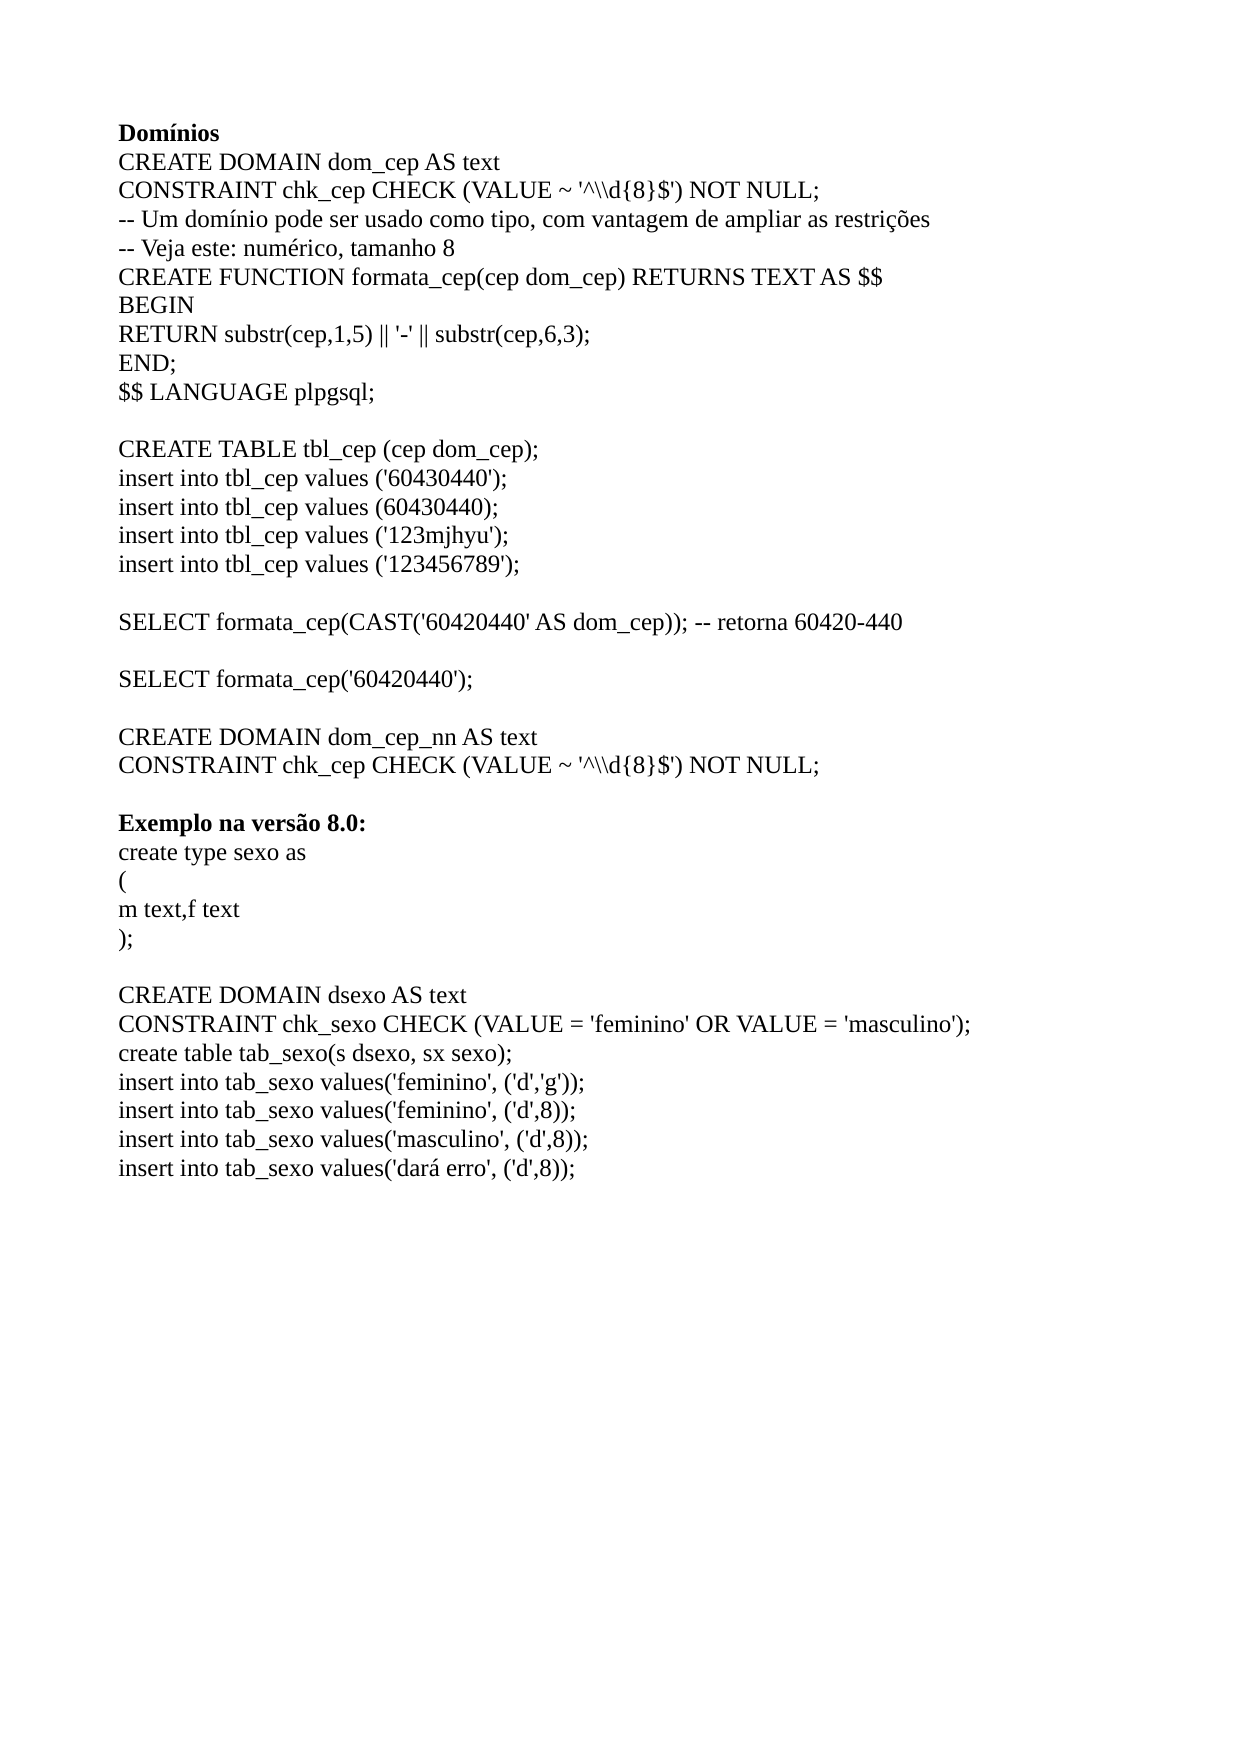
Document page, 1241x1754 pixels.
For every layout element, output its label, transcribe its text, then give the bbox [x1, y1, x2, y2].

text insert into tab_sexo values('feminino', ('d',8)); [118, 1096, 1122, 1124]
text BEGIN [118, 291, 1122, 319]
text insert into tbl_cep values (60430440); [118, 492, 1122, 521]
text insert into tab_sexo values('masculino', ('d',8)); [118, 1124, 1122, 1153]
text RETURN substr(cep,1,5) || '-' || substr(cep,6,3); [118, 319, 1122, 348]
text Domínios [118, 118, 1122, 147]
text END; [118, 348, 1122, 377]
text CREATE FUNCTION formata_cep(cep dom_cep) RETURNS TEXT AS $$ [118, 262, 1122, 291]
text -- Um domínio pode ser usado como tipo, com vantagem de ampliar as restrições [118, 204, 1122, 233]
text insert into tab_sexo values('dará erro', ('d',8)); [118, 1153, 1122, 1182]
text SELECT formata_cep('60420440'); [118, 664, 1122, 693]
text CREATE DOMAIN dom_cep AS text CONSTRAINT chk_cep CHECK (VALUE ~ '^\\d{8}$') NOT NULL; [118, 147, 1122, 204]
text Exemplo na versão 8.0: [118, 808, 1122, 837]
text create table tab_sexo(s dsexo, sx sexo); [118, 1038, 1122, 1067]
text -- Veja este: numérico, tamanho 8 [118, 233, 1122, 262]
text CREATE DOMAIN dom_cep_nn AS text [118, 722, 1122, 751]
text $$ LANGUAGE plpgsql; [118, 377, 1122, 406]
text insert into tbl_cep values ('60430440'); [118, 463, 1122, 492]
text create type sexo as ( m text,f text ); [118, 837, 1122, 952]
text insert into tab_sexo values('feminino', ('d','g')); [118, 1067, 1122, 1096]
text insert into tbl_cep values ('123mjhyu'); [118, 521, 1122, 549]
text CREATE TABLE tbl_cep (cep dom_cep); [118, 434, 1122, 463]
text SELECT formata_cep(CAST('60420440' AS dom_cep)); -- retorna 60420-440 [118, 607, 1122, 636]
text CONSTRAINT chk_cep CHECK (VALUE ~ '^\\d{8}$') NOT NULL; [118, 751, 1122, 779]
text insert into tbl_cep values ('123456789'); [118, 549, 1122, 578]
text CREATE DOMAIN dsexo AS text CONSTRAINT chk_sexo CHECK (VALUE = 'feminino' OR VALUE = 'masculino'); [118, 981, 1122, 1038]
